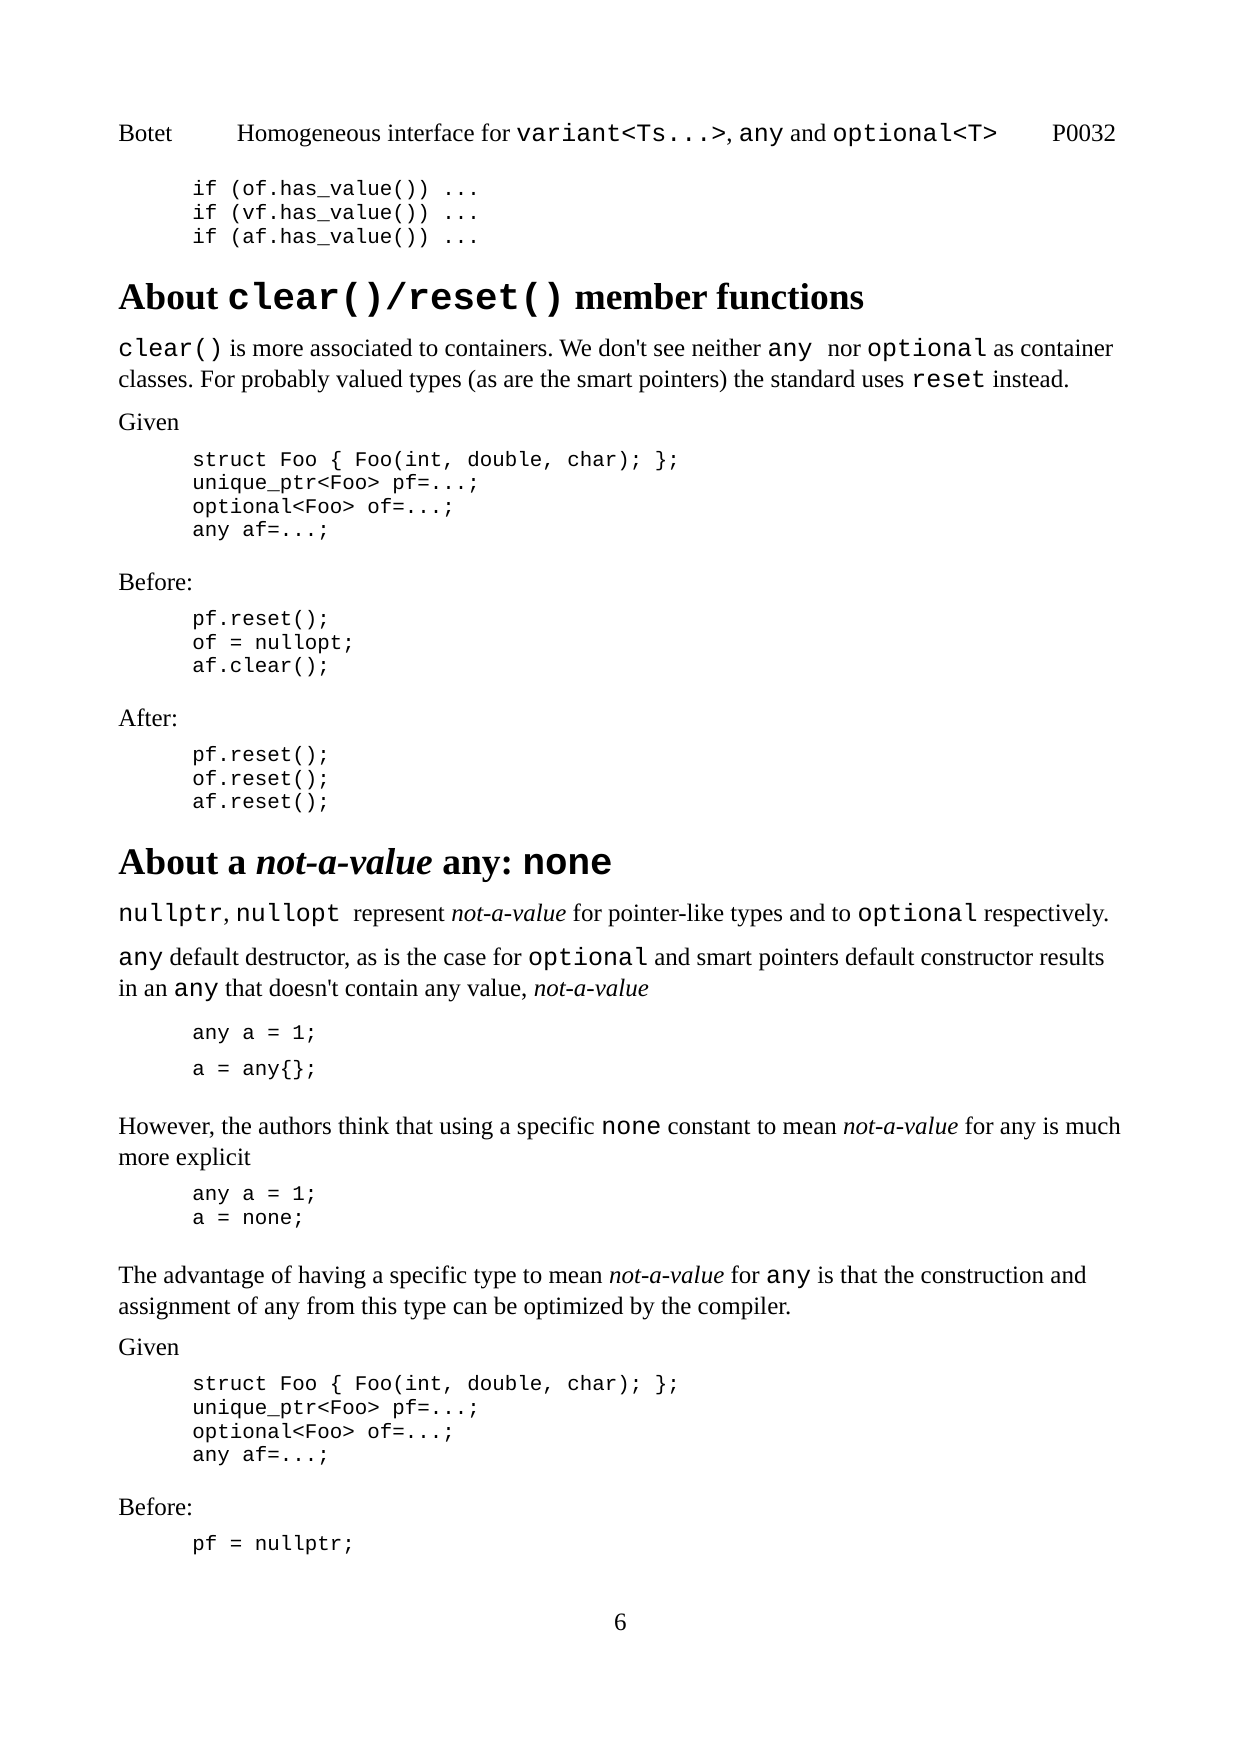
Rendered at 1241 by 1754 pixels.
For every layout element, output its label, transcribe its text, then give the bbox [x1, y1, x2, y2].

text a = any{}; [118, 1058, 1122, 1082]
text Before: [118, 567, 1122, 596]
text The advantage of having a specific type to mean not-a-value for any is that the construction and assignment of any from this type can be optimized by the compiler. [118, 1260, 1122, 1320]
text Given [118, 407, 1122, 436]
text af.reset(); [118, 791, 1122, 815]
text struct Foo { Foo(int, double, char); }; [118, 448, 1122, 472]
text clear() is more associated to containers. We don't see neither any nor optional as container classes. For probably valued types (as are the smart pointers) the standard uses reset instead. [118, 333, 1122, 395]
text nullptr, nullopt represent not-a-value for pointer-like types and to optional respectively. [118, 898, 1122, 929]
text of = nullopt; [118, 632, 1122, 655]
text Before: [118, 1492, 1122, 1520]
text any af=...; [118, 519, 1122, 543]
subtitle About clear()/reset() member functions [118, 274, 1122, 321]
text any a = 1; [118, 1016, 1122, 1046]
text unique_ptr<Foo> pf=...; [118, 1397, 1122, 1421]
text any af=...; [118, 1444, 1122, 1468]
text unique_ptr<Foo> pf=...; [118, 472, 1122, 496]
text a = none; [118, 1207, 1122, 1231]
text if (vf.has_value()) ... [118, 202, 1122, 226]
text pf.reset(); [118, 608, 1122, 632]
text optional<Foo> of=...; [118, 1421, 1122, 1444]
text if (af.has_value()) ... [118, 226, 1122, 249]
subtitle About a not-a-value any: none [118, 840, 1122, 886]
text if (of.has_value()) ... [118, 178, 1122, 202]
text any a = 1; [118, 1183, 1122, 1207]
text After: [118, 703, 1122, 731]
text optional<Foo> of=...; [118, 496, 1122, 519]
text pf = nullptr; [118, 1533, 1122, 1557]
text However, the authors think that using a specific none constant to mean not-a-value for any is much more explicit [118, 1111, 1122, 1171]
text af.clear(); [118, 655, 1122, 679]
text of.reset(); [118, 767, 1122, 791]
text pf.reset(); [118, 744, 1122, 767]
text any default destructor, as is the case for optional and smart pointers default constructor results in an any that doesn't contain any value, not-a-value [118, 942, 1122, 1003]
text Given [118, 1332, 1122, 1361]
text struct Foo { Foo(int, double, char); }; [118, 1373, 1122, 1397]
